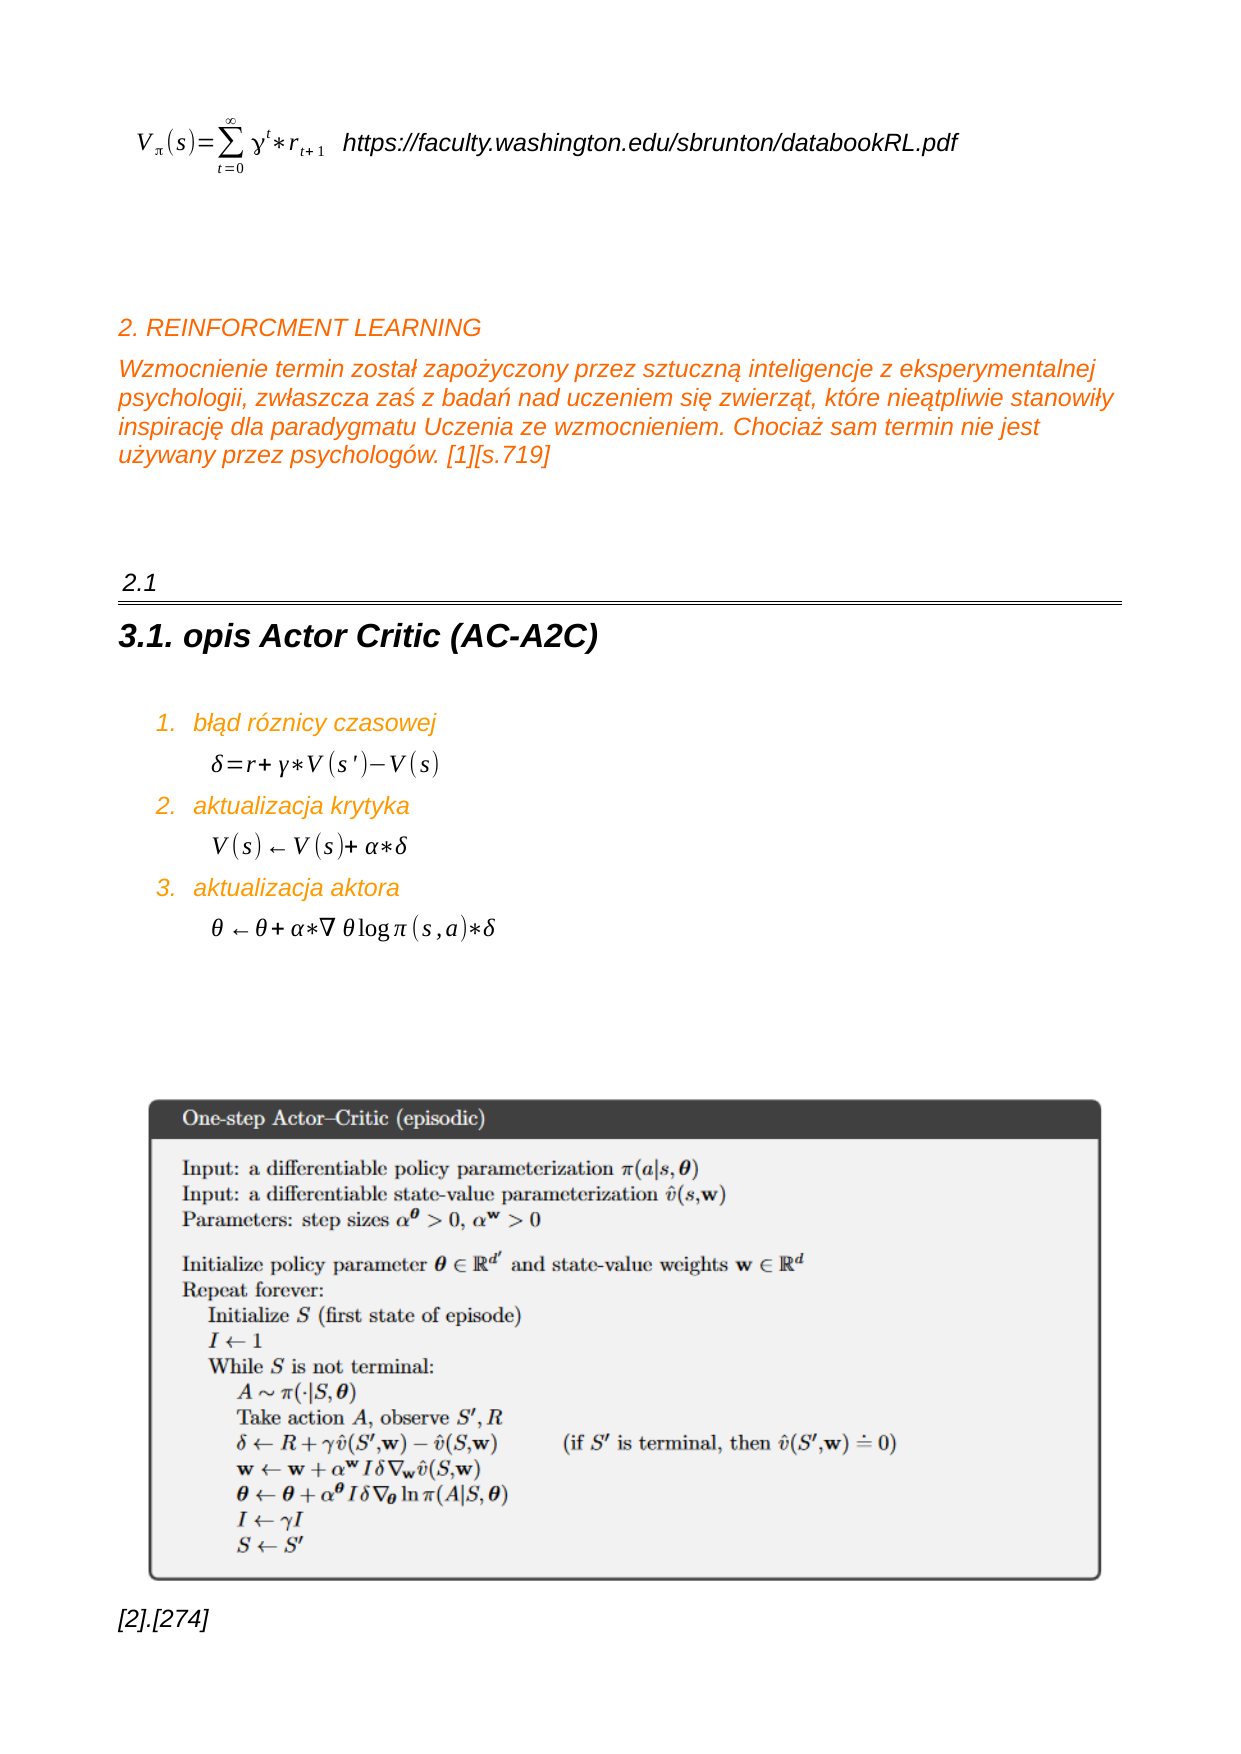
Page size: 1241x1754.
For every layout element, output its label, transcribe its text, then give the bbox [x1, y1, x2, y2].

text 2. REINFORCMENT LEARNING [118, 313, 1122, 341]
text Wzmocnienie termin został zapożyczony przez sztuczną inteligencje z eksperymentalnej psychologii, zwłaszcza zaś z badań nad uczeniem się zwierząt, które nieątpliwie stanowiły inspirację dla paradygmatu Uczenia ze wzmocnieniem. Chociaż sam termin nie jest używany przez psychologów. [1][s.719] [118, 354, 1122, 469]
text 3.1. opis Actor Critic (AC-A2C) [118, 616, 1122, 655]
text https://faculty.washington.edu/sbrunton/databookRL.pdf [118, 118, 1122, 176]
list aktualizacja aktora [156, 873, 1122, 902]
text 2.1 [118, 564, 1122, 601]
picture [118, 1079, 1123, 1604]
text [2].[274] [118, 1604, 1122, 1632]
list aktualizacja krytyka [156, 791, 1122, 819]
list błąd róznicy czasowej [156, 708, 1122, 737]
